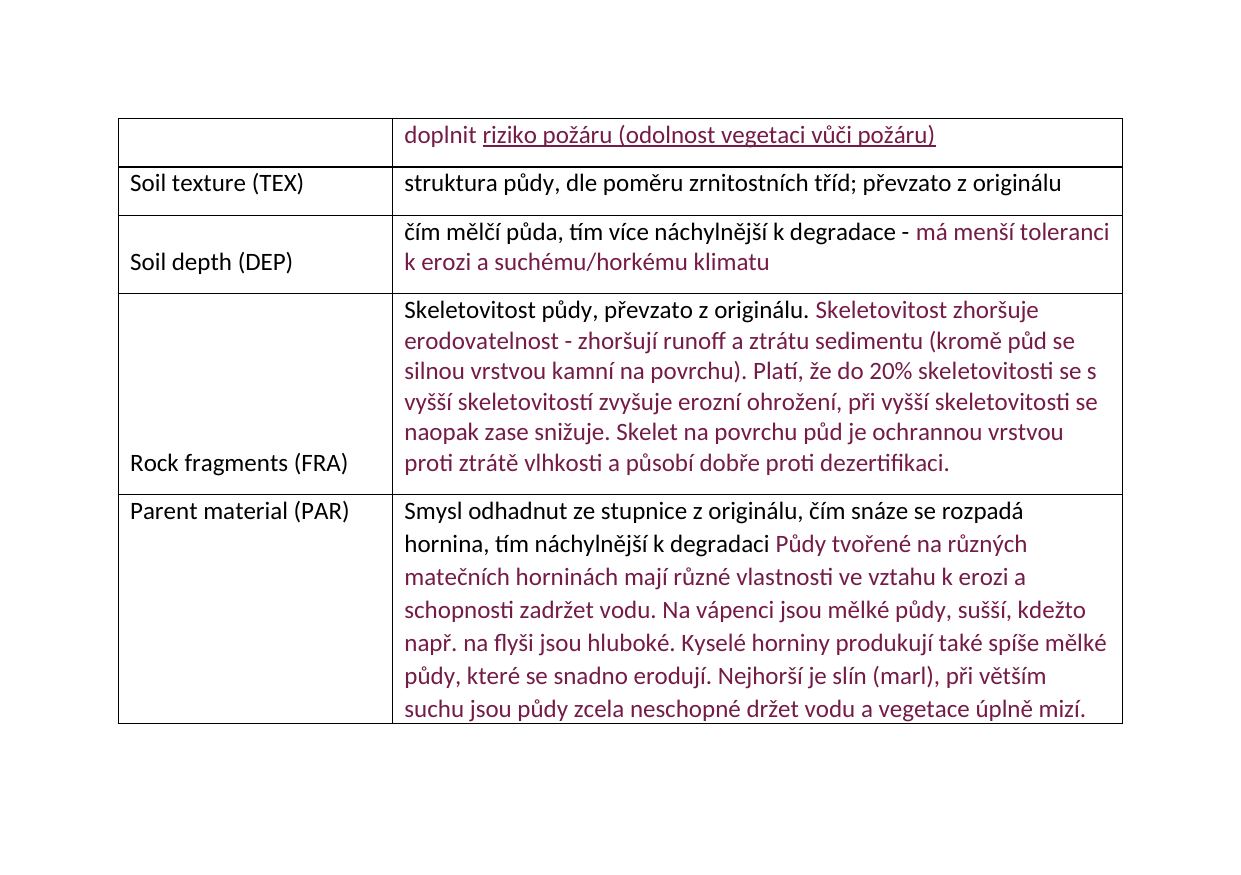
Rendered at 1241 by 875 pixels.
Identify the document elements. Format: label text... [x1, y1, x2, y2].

table_cell Soil texture (TEX) [119, 168, 392, 214]
table_cell struktura půdy, dle poměru zrnitostních tříd; převzato z originálu [393, 168, 1122, 214]
table_cell čím mělčí půda, tím více náchylnější k degradace - má menší toleranci k erozi a suchému/horkému klimatu [393, 216, 1122, 293]
table_header doplnit riziko požáru (odolnost vegetaci vůči požáru) [393, 119, 1122, 166]
table_cell Smysl odhadnut ze stupnice z originálu, čím snáze se rozpadá hornina, tím náchylnější k degradaci Půdy tvořené na různých matečních horninách mají různé vlastnosti ve vztahu k erozi a schopnosti zadržet vodu. Na vápenci jsou mělké půdy, sušší, kdežto např. na flyši jsou hluboké. Kyselé horniny produkují také spíše mělké půdy, které se snadno erodují. Nejhorší je slín (marl), při větším suchu jsou půdy zcela neschopné držet vodu a vegetace úplně mizí. [393, 495, 1122, 723]
table_cell Parent material (PAR) [119, 495, 392, 723]
table_cell Soil depth (DEP) [119, 216, 392, 293]
table_cell Skeletovitost půdy, převzato z originálu. Skeletovitost zhoršuje erodovatelnost - zhoršují runoff a ztrátu sedimentu (kromě půd se silnou vrstvou kamní na povrchu). Platí, že do 20% skeletovitosti se s vyšší skeletovitostí zvyšuje erozní ohrožení, při vyšší skeletovitosti se naopak zase snižuje. Skelet na povrchu půd je ochrannou vrstvou proti ztrátě vlhkosti a působí dobře proti dezertifikaci. [393, 294, 1122, 494]
table_cell Rock fragments (FRA) [119, 294, 392, 494]
table_header [119, 119, 392, 166]
